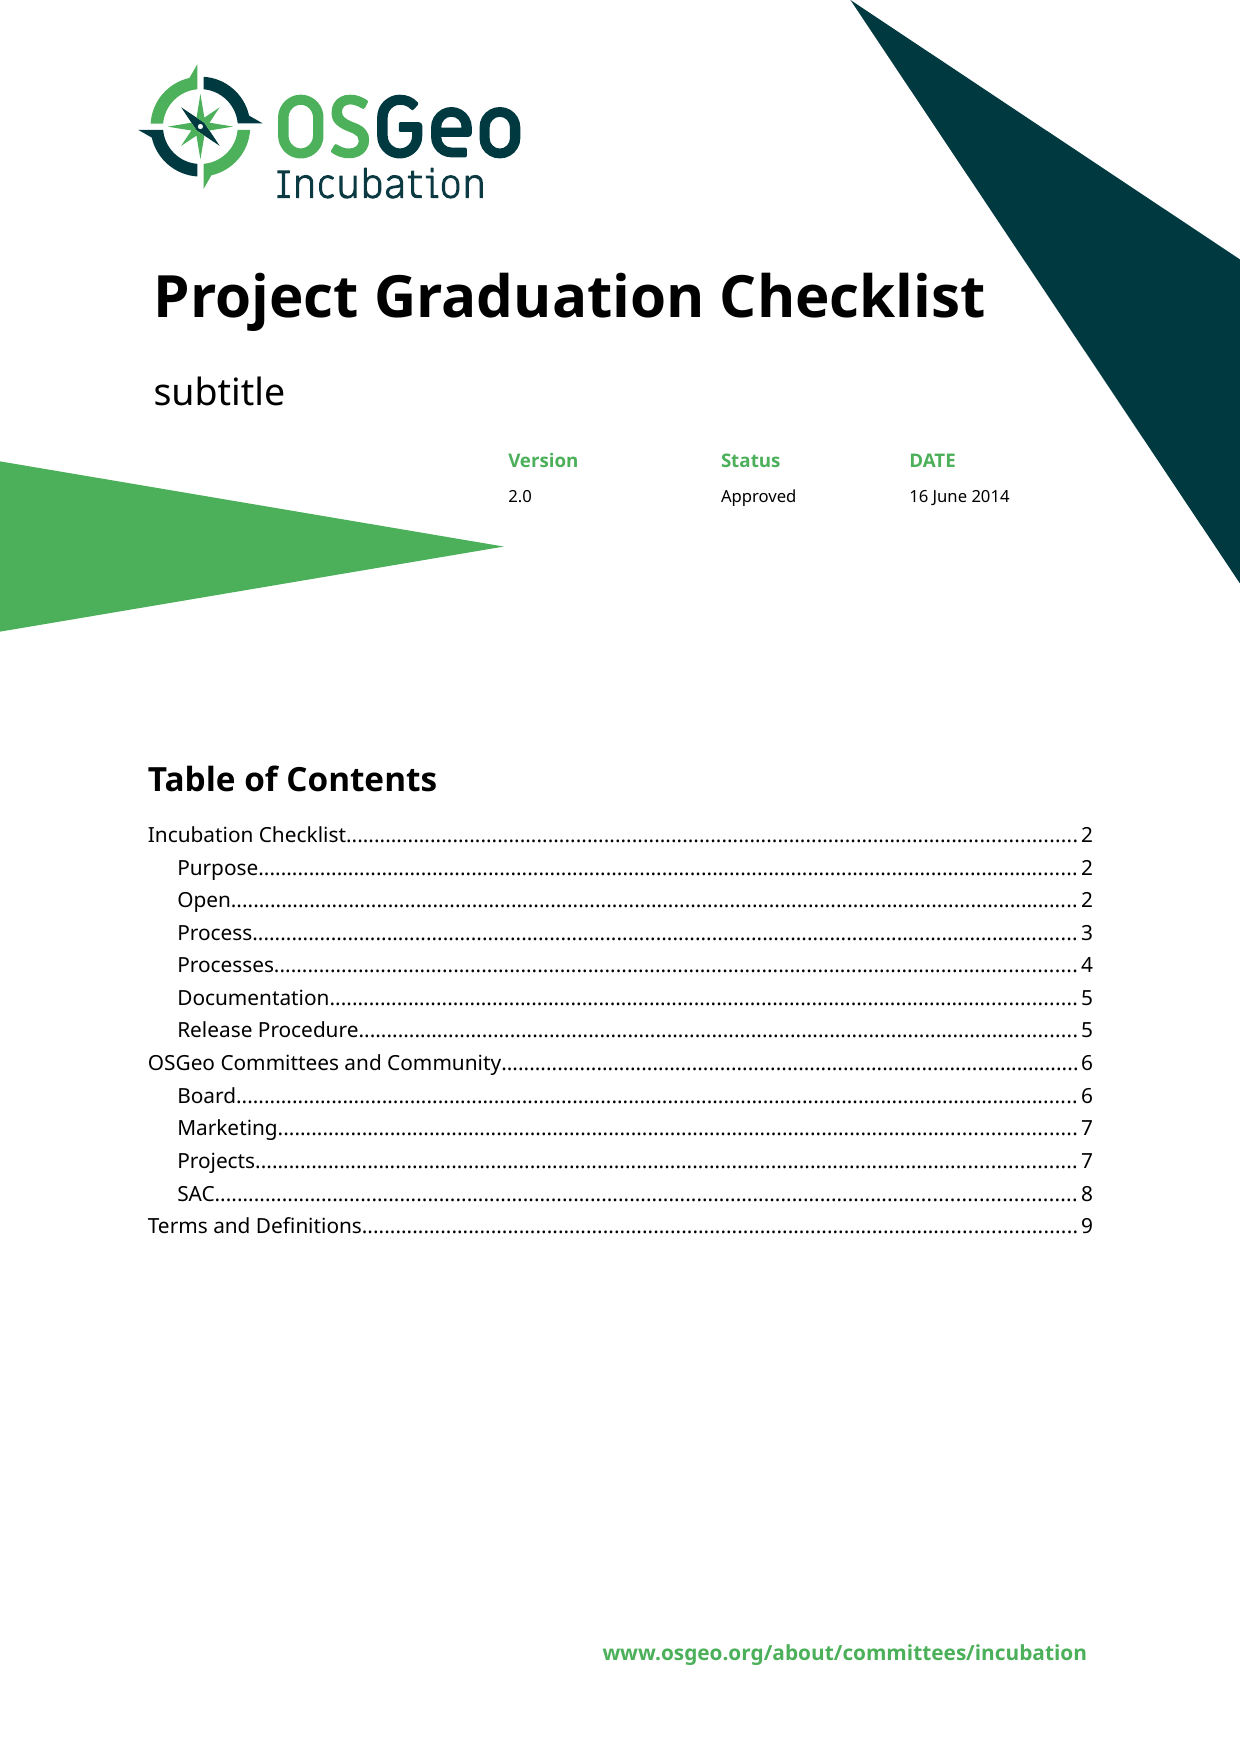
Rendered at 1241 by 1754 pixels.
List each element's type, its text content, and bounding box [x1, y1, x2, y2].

table_header Status [715, 442, 903, 479]
table_cell 2.0 [502, 479, 715, 632]
text Processes 4 [177, 950, 1093, 979]
subtitle Table of Contents [148, 755, 1093, 801]
table_header Project Graduation Checklist subtitle [148, 224, 1093, 442]
text Documentation 5 [177, 983, 1093, 1011]
text Incubation Checklist 2 [148, 820, 1093, 848]
text SAC 8 [177, 1179, 1093, 1207]
text Process 3 [177, 918, 1093, 946]
text Marketing 7 [177, 1113, 1093, 1142]
text Projects 7 [177, 1146, 1093, 1174]
text Release Procedure 5 [177, 1016, 1093, 1044]
table_cell 16 June 2014 [904, 479, 1093, 632]
text Open 2 [177, 885, 1093, 914]
text Board 6 [177, 1081, 1093, 1109]
text Terms and Definitions 9 [148, 1211, 1093, 1240]
table_header Version [502, 442, 715, 479]
text OSGeo Committees and Community 6 [148, 1048, 1093, 1077]
table_cell Approved [715, 479, 903, 632]
table_header DATE [904, 442, 1093, 479]
text Purpose 2 [177, 853, 1093, 881]
